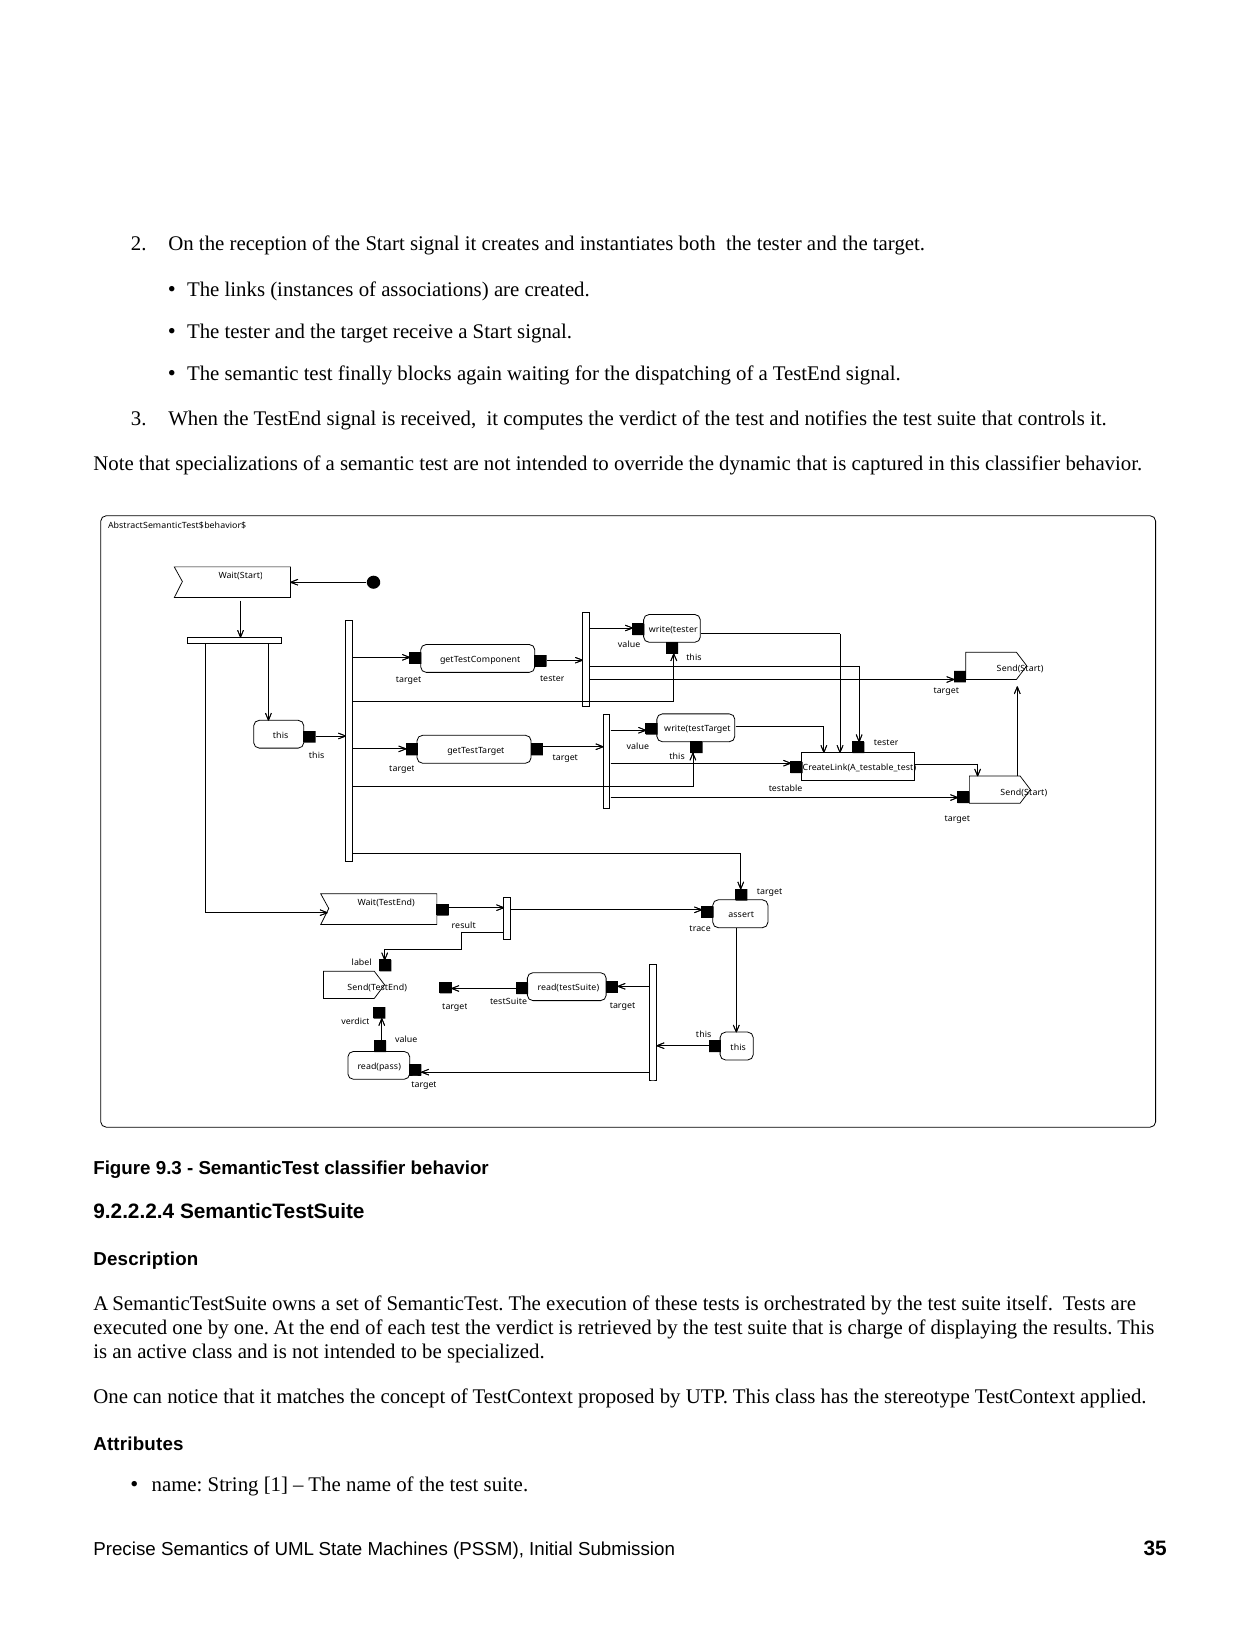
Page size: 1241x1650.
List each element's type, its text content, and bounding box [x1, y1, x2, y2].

text One can notice that it matches the concept of TestContext proposed by UTP. This class has the stereotype TestContext applied. [93, 1384, 1164, 1408]
text A SemanticTestSuite owns a set of SemanticTest. The execution of these tests is orchestrated by the test suite itself. Tests are executed one by one. At the end of each test the verdict is retrieved by the test suite that is charge of displaying the results. This is an active class and is not intended to be specialized. [93, 1291, 1164, 1363]
list name: String [1] – The name of the test suite. [131, 1471, 1164, 1496]
list The tester and the target receive a Start signal. [168, 318, 1164, 343]
list When the TestEnd signal is received, it computes the verdict of the test and notifies the test suite that controls it. [131, 406, 1164, 429]
subtitle Description [93, 1248, 1164, 1269]
list The links (instances of associations) are created. [168, 276, 1164, 301]
subtitle Attributes [93, 1433, 1164, 1454]
subtitle [93, 496, 1164, 508]
list On the reception of the Start signal it creates and instantiates both the tester and the target. [131, 231, 1164, 255]
text Note that specializations of a semantic test are not intended to override the dynamic that is captured in this classifier behavior. [93, 451, 1164, 475]
list The semantic test finally blocks again waiting for the dispatching of a TestEnd signal. [168, 359, 1164, 384]
subtitle SemanticTestSuite [93, 1178, 1164, 1223]
text Figure 9.3 - SemanticTest classifier behavior [93, 508, 1164, 1178]
